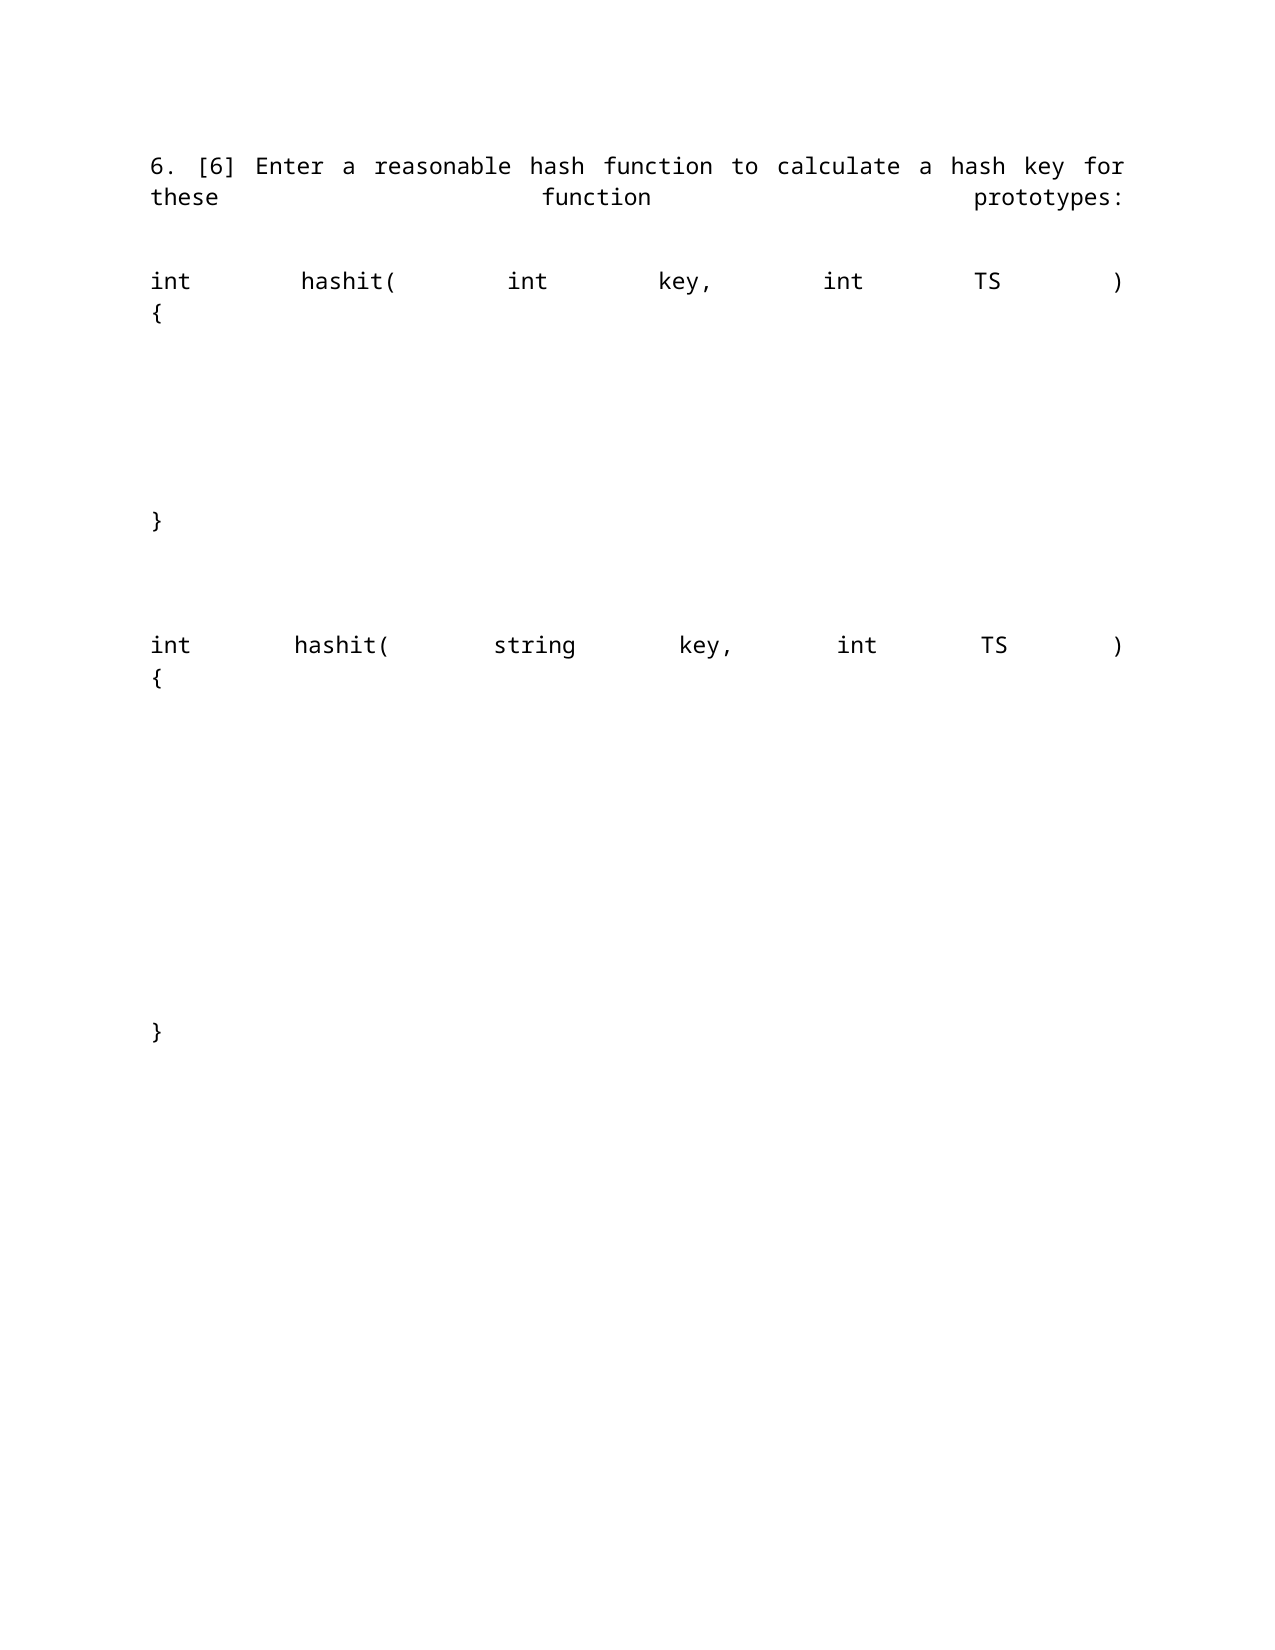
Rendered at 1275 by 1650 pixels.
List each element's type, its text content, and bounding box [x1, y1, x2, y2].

text } [150, 983, 1125, 1046]
text 6. [6] Enter a reasonable hash function to calculate a hash key for these function prototypes: [150, 150, 1125, 244]
text int hashit( int key, int TS ) { [150, 264, 1125, 327]
text } int hashit( string key, int TS ) { [150, 504, 1125, 754]
